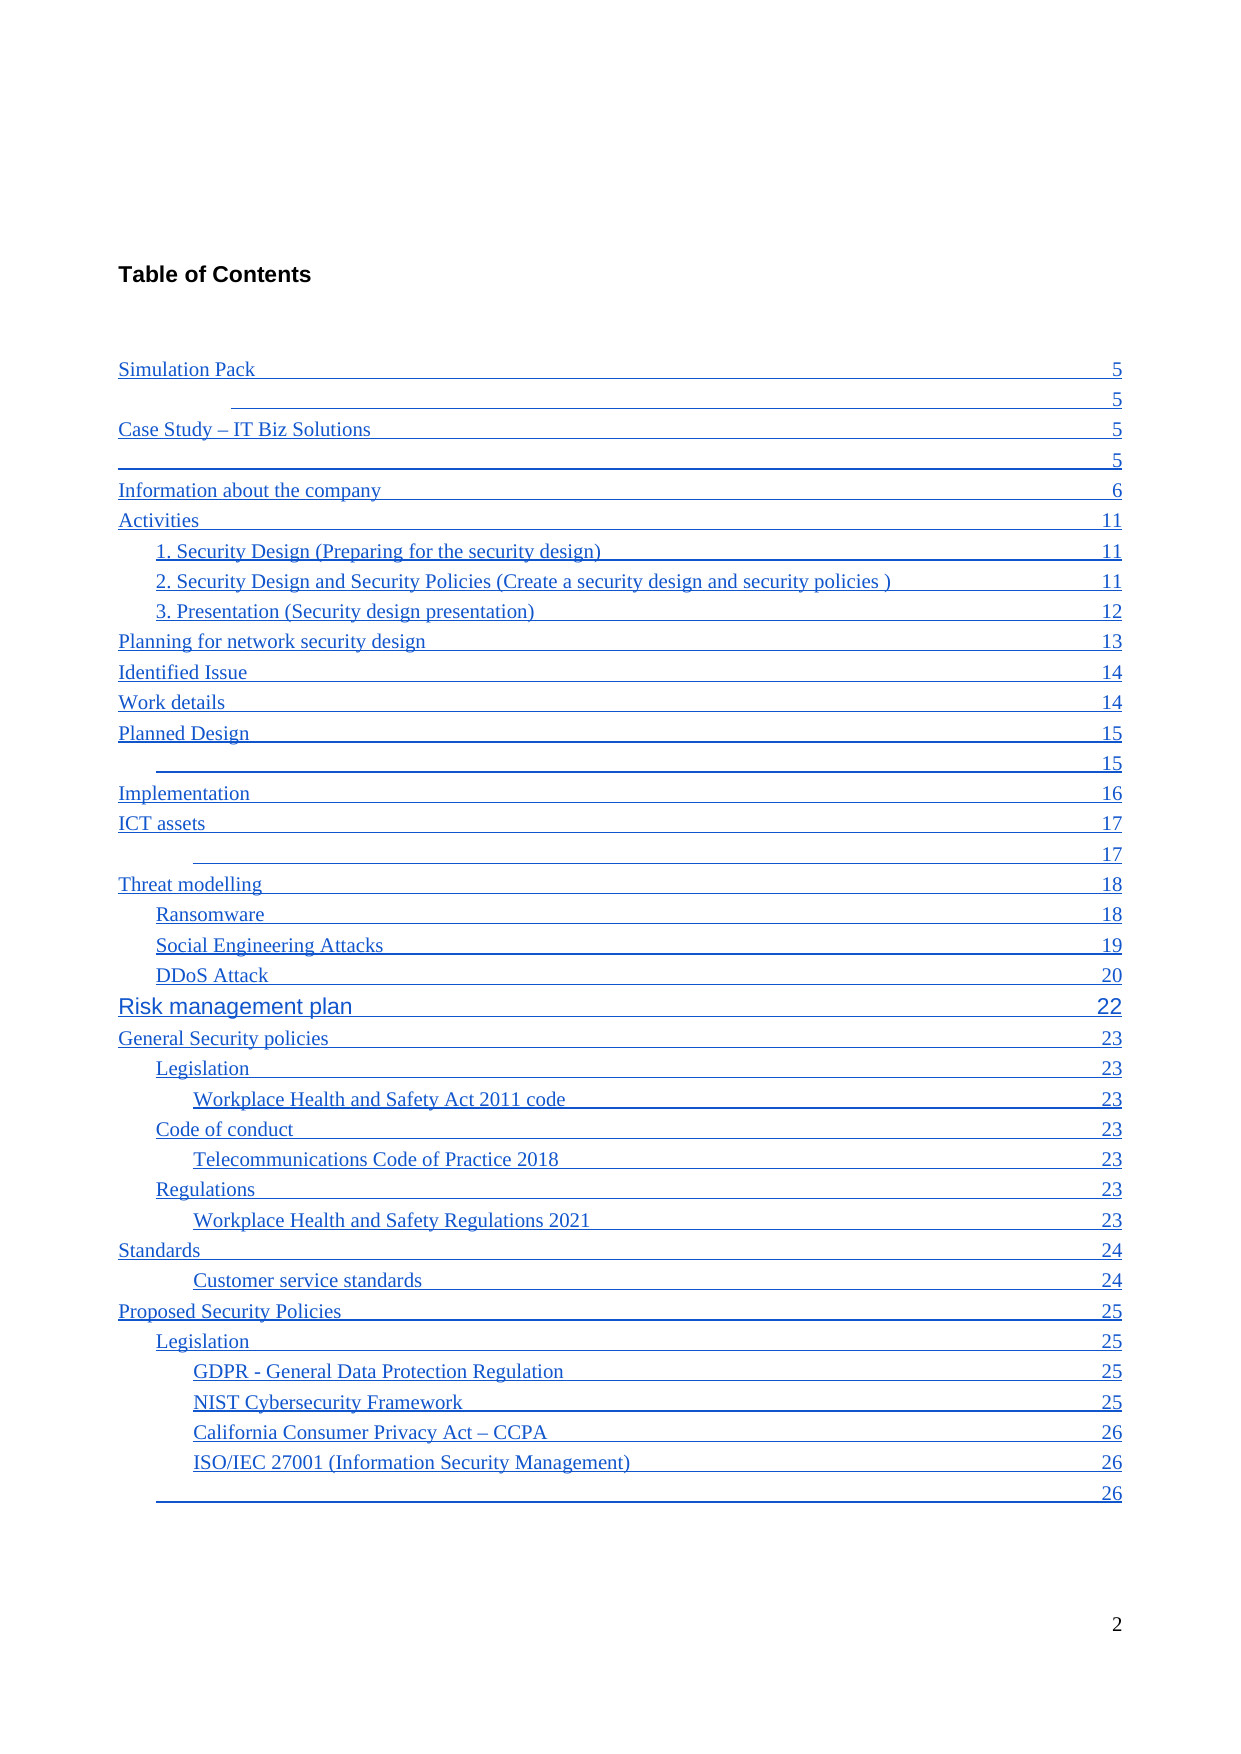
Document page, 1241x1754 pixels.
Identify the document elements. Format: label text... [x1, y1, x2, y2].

text GDPR - General Data Protection Regulation 25 [193, 1359, 1122, 1380]
text Ransomware 18 [156, 902, 1122, 923]
text ICT assets 17 [118, 811, 1122, 832]
text Risk management plan 22 [118, 993, 1122, 1016]
text NIST Cybersecurity Framework 25 [193, 1389, 1122, 1410]
text Legislation 23 [156, 1056, 1122, 1077]
text 1. Security Design (Preparing for the security design) 11 [156, 538, 1122, 559]
text 15 [156, 751, 1122, 771]
text Telecommunications Code of Practice 2018 23 [193, 1147, 1122, 1168]
text 3. Presentation (Security design presentation) 12 [156, 599, 1122, 620]
text Work details 14 [118, 690, 1122, 711]
text Proposed Security Policies 25 [118, 1299, 1122, 1319]
text California Consumer Privacy Act – CCPA 26 [193, 1420, 1122, 1441]
text Standards 24 [118, 1238, 1122, 1259]
text Information about the company 6 [118, 478, 1122, 499]
text Table of Contents [118, 261, 1122, 287]
text Social Engineering Attacks 19 [156, 933, 1122, 953]
text Code of conduct 23 [156, 1117, 1122, 1138]
text Workplace Health and Safety Act 2011 code 23 [193, 1086, 1122, 1107]
text 26 [156, 1481, 1122, 1501]
text 17 [193, 842, 1122, 863]
text Identified Issue 14 [118, 660, 1122, 681]
text Implementation 16 [118, 781, 1122, 802]
text Case Study – IT Biz Solutions 5 [118, 417, 1122, 438]
text Planned Design 15 [118, 720, 1122, 741]
text Threat modelling 18 [118, 872, 1122, 893]
text DDoS Attack 20 [156, 963, 1122, 984]
text Planning for network security design 13 [118, 629, 1122, 650]
text Customer service standards 24 [193, 1268, 1122, 1289]
text Legislation 25 [156, 1329, 1122, 1350]
text Activities 11 [118, 508, 1122, 529]
text ISO/IEC 27001 (Information Security Management) 26 [193, 1450, 1122, 1471]
text Workplace Health and Safety Regulations 2021 23 [193, 1208, 1122, 1229]
text 5 [231, 387, 1122, 408]
text General Security policies 23 [118, 1026, 1122, 1047]
text 2. Security Design and Security Policies (Create a security design and security policies ) 11 [156, 569, 1122, 590]
text 5 [118, 448, 1122, 468]
text Regulations 23 [156, 1177, 1122, 1198]
text Simulation Pack 5 [118, 357, 1122, 378]
